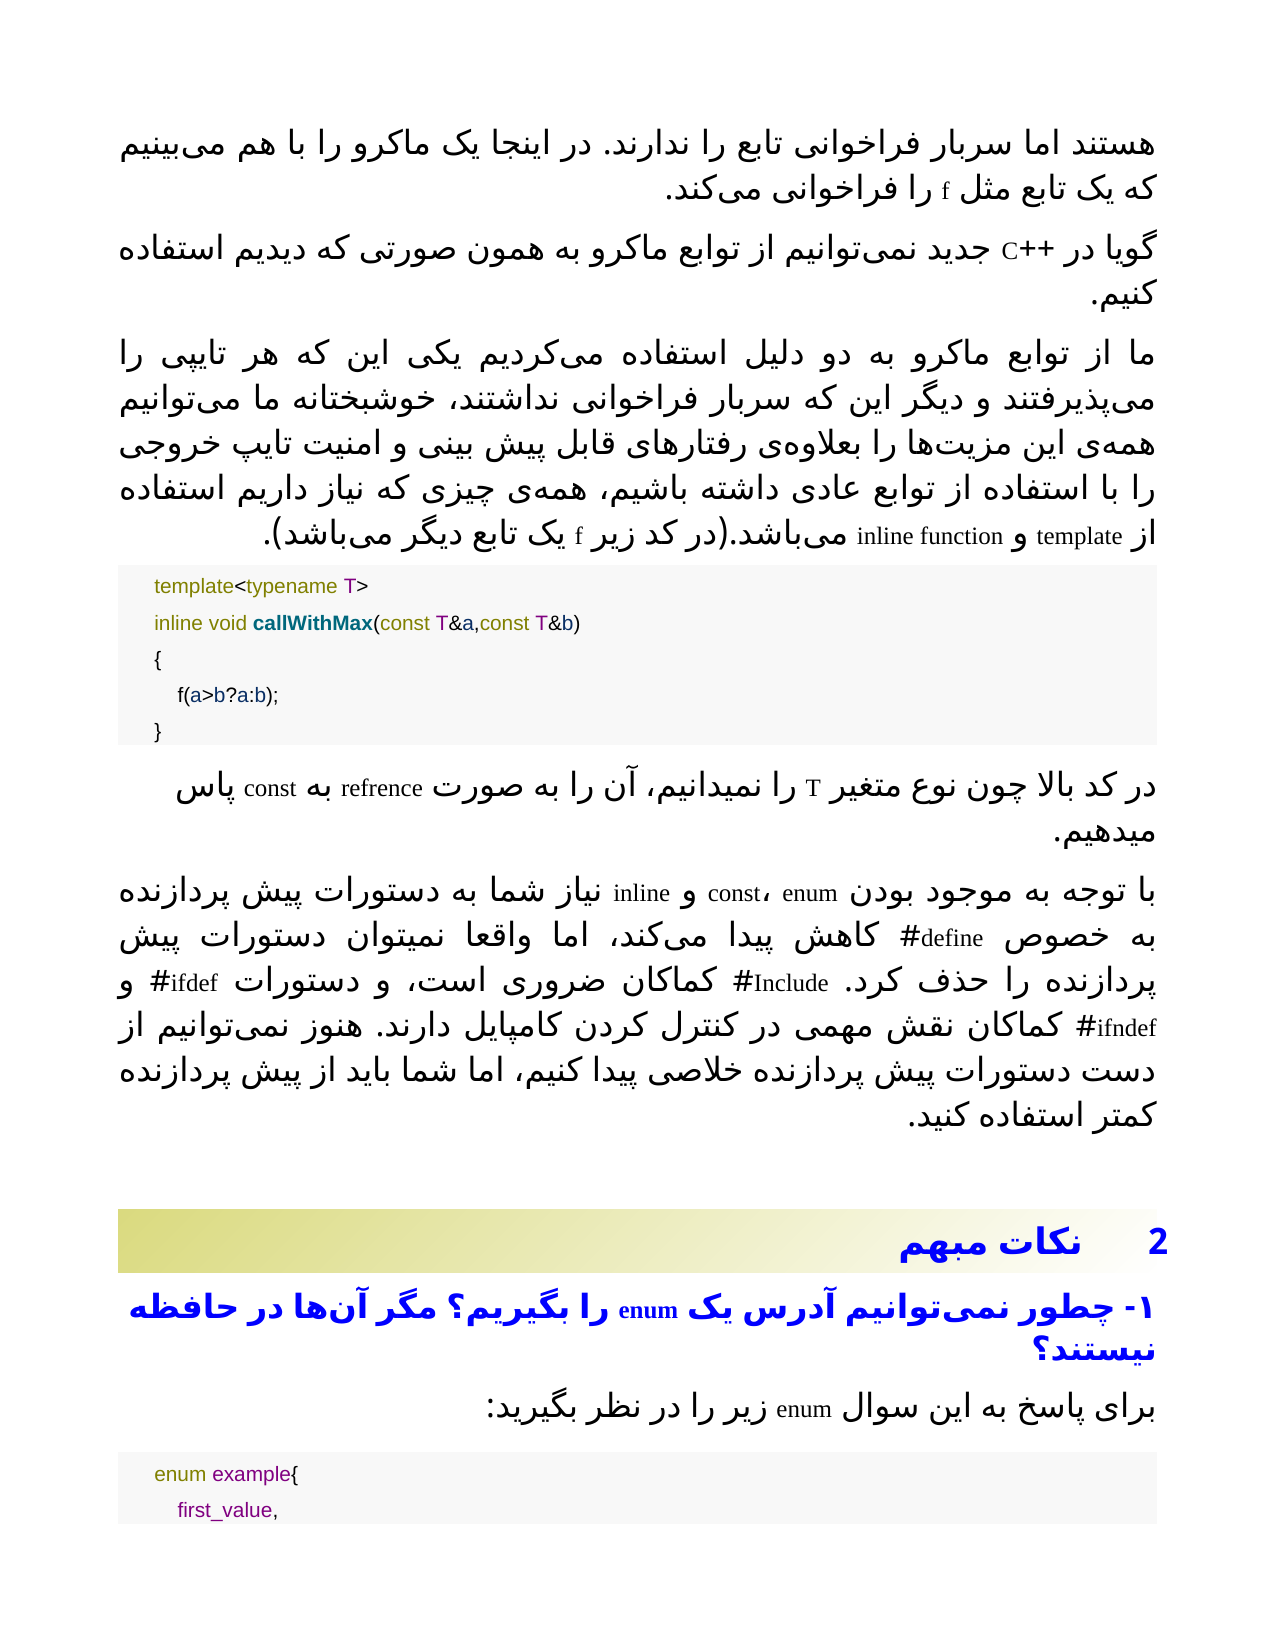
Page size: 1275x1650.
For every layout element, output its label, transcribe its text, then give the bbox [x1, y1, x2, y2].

text ۱- چطور نمی‌توانیم آدرس یک enum را بگیریم؟ مگر آن‌ها در حافظه نیستند؟ [118, 1285, 1157, 1369]
text برای پاسخ به این سوال enum زیر را در نظر بگیرید: [118, 1384, 1157, 1426]
text first_value, [118, 1488, 1157, 1524]
subtitle نکات مبهم [118, 1210, 1157, 1273]
text در کد بالا چون نوع متغیر T را نمیدانیم، آن را به صورت refrence به const پاس میدهیم. [118, 760, 1157, 850]
text بگذارید به بحث اصلی این قسمت برگردیم، یعنی دستورات پیش پردازنده، یک استفاده نادرست از define# برای پیاده‌سازیه macro ها می‌باشد که شبیه توابع هستند اما سربار فراخوانی تابع را ندارند. در اینجا یک ماکرو را با هم می‌بینیم که یک تابع مثل f را فراخوانی می‌کند. [118, 118, 1157, 208]
text { [118, 637, 1157, 673]
text enum example{ [118, 1452, 1157, 1488]
text f(a>b?a:b); [118, 673, 1157, 709]
text ما از توابع ماکرو به دو دلیل استفاده می‌کردیم یکی این که هر تایپی را می‌پذیرفتند و دیگر این که سربار فراخوانی نداشتند، خوشبختانه ما می‌توانیم همه‌ی این مزیت‌ها را بعلاوه‌ی رفتارهای قابل پیش بینی و امنیت تایپ خروجی را با استفاده از توابع عادی داشته باشیم، همه‌ی چیزی که نیاز داریم استفاده از template و inline function می‌باشد.(در کد زیر f یک تابع دیگر می‌باشد). [118, 328, 1157, 553]
text گویا در ++C جدید نمی‌توانیم از توابع ماکرو به همون صورتی که دیدیم استفاده کنیم. [118, 223, 1157, 313]
text } [118, 709, 1157, 745]
text template<typename T> [118, 565, 1157, 601]
text inline void callWithMax(const T&a,const T&b) [118, 601, 1157, 637]
text با توجه به موجود بودن const، enum و inline نیاز شما به دستورات پیش پردازنده به خصوص define# کاهش پیدا می‌کند، اما واقعا نمیتوان دستورات پیش پردازنده را حذف کرد. Include# کماکان ضروری است، و دستورات ifdef# و ifndef# کماکان نقش مهمی در کنترل کردن کامپایل دارند. هنوز نمی‌توانیم از دست دستورات پیش پردازنده خلاصی پیدا کنیم، اما شما باید از پیش پردازنده کمتر استفاده کنید. [118, 865, 1157, 1135]
